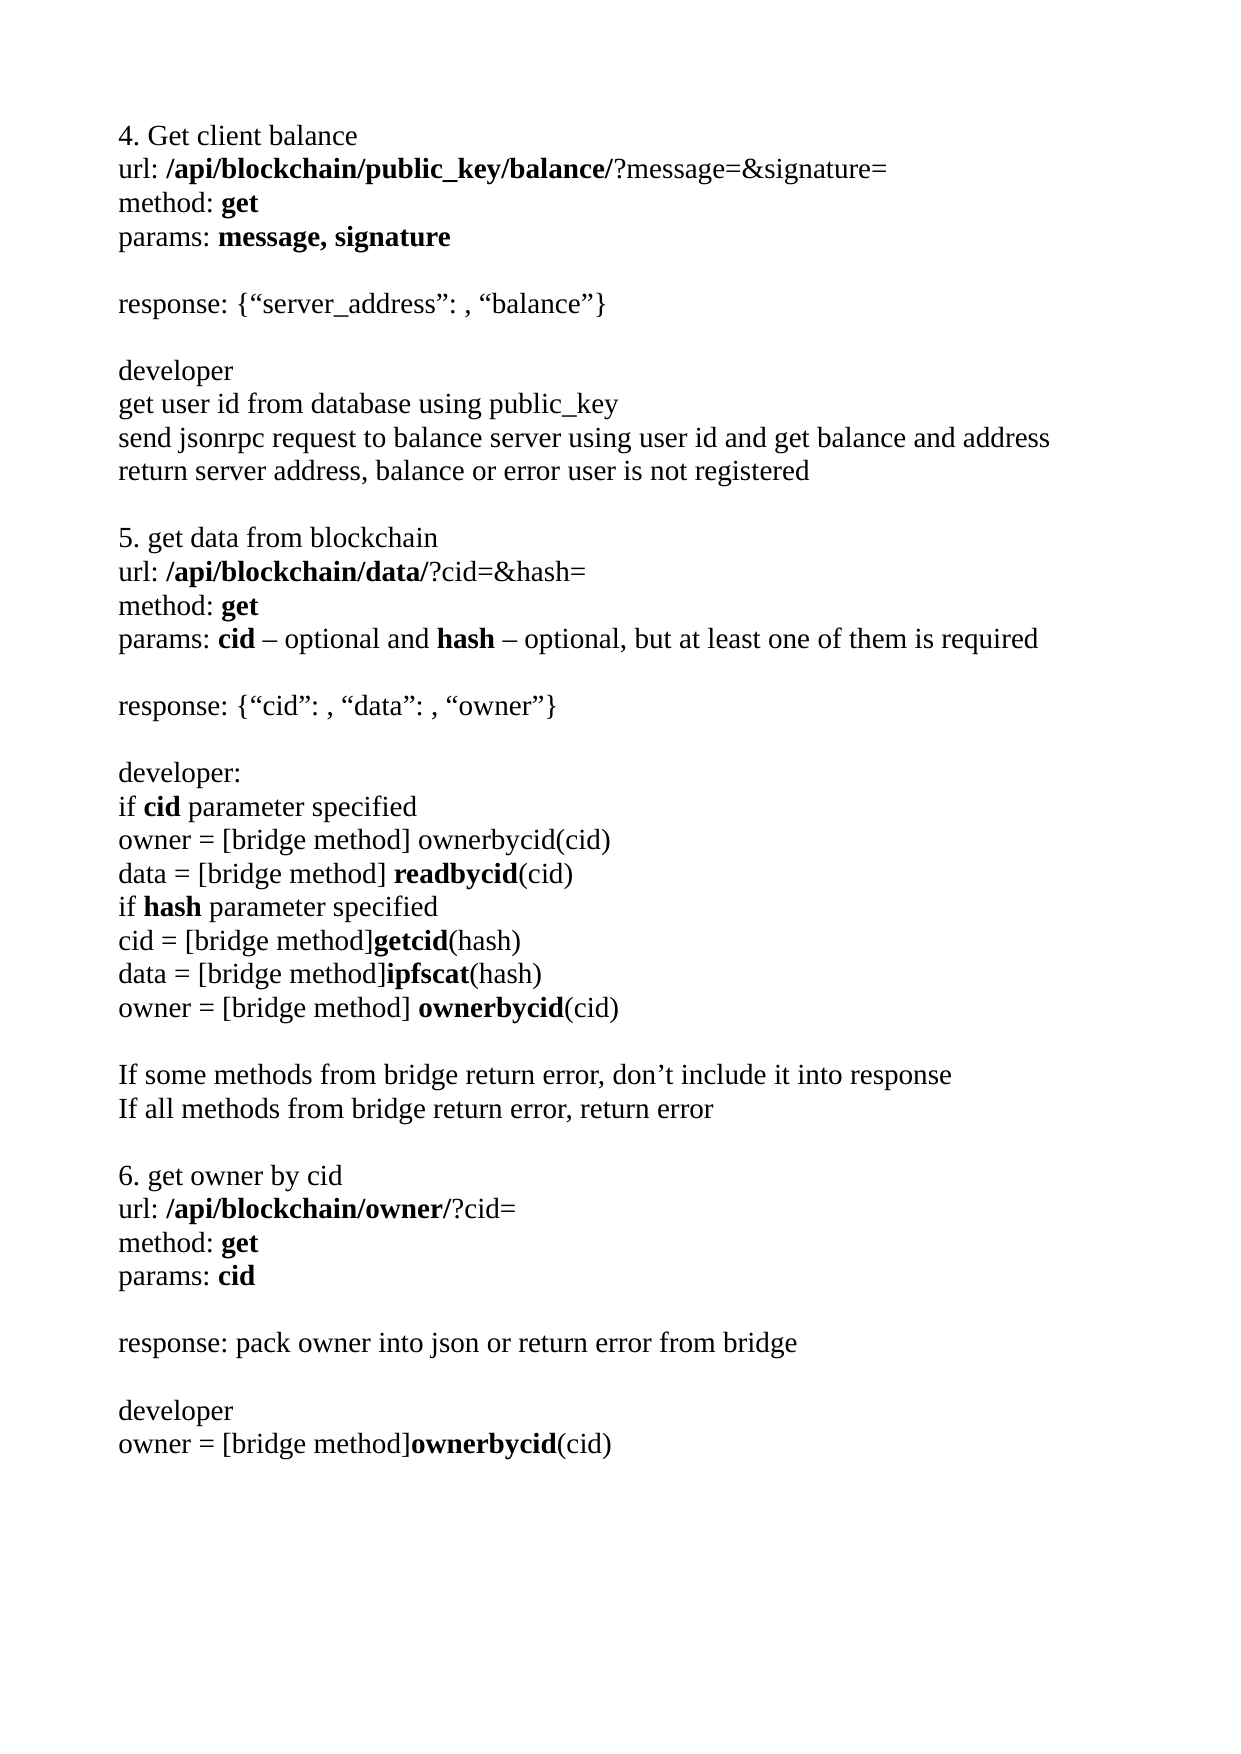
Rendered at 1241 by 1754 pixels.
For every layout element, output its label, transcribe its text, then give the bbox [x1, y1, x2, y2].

text data = [bridge method] readbycid(cid) [118, 856, 1122, 889]
text response: pack owner into json or return error from bridge [118, 1326, 1122, 1359]
text developer [118, 1393, 1122, 1426]
text developer: [118, 755, 1122, 789]
text if cid parameter specified [118, 789, 1122, 822]
text url: /api/blockchain/owner/?cid= [118, 1191, 1122, 1225]
text cid = [bridge method]getcid(hash) [118, 923, 1122, 957]
text data = [bridge method]ipfscat(hash) [118, 957, 1122, 990]
text response: {“cid”: , “data”: , “owner”} [118, 688, 1122, 722]
text url: /api/blockchain/public_key/balance/?message=&signature= [118, 152, 1122, 185]
text params: message, signature [118, 219, 1122, 252]
text If all methods from bridge return error, return error [118, 1091, 1122, 1124]
text params: cid [118, 1258, 1122, 1292]
text return server address, balance or error user is not registered [118, 453, 1122, 487]
text response: {“server_address”: , “balance”} [118, 286, 1122, 319]
text owner = [bridge method] ownerbycid(cid) [118, 822, 1122, 856]
text 5. get data from blockchain [118, 521, 1122, 554]
text method: get [118, 185, 1122, 219]
text if hash parameter specified [118, 889, 1122, 923]
text send jsonrpc request to balance server using user id and get balance and address [118, 420, 1122, 453]
text 4. Get client balance [118, 118, 1122, 152]
text method: get [118, 588, 1122, 621]
text owner = [bridge method] ownerbycid(cid) [118, 990, 1122, 1024]
text 6. get owner by cid [118, 1158, 1122, 1191]
text url: /api/blockchain/data/?cid=&hash= [118, 554, 1122, 588]
text method: get [118, 1225, 1122, 1258]
text params: cid – optional and hash – optional, but at least one of them is required [118, 621, 1122, 655]
text If some methods from bridge return error, don’t include it into response [118, 1057, 1122, 1091]
text owner = [bridge method]ownerbycid(cid) [118, 1426, 1122, 1460]
text get user id from database using public_key [118, 386, 1122, 420]
text developer [118, 353, 1122, 386]
